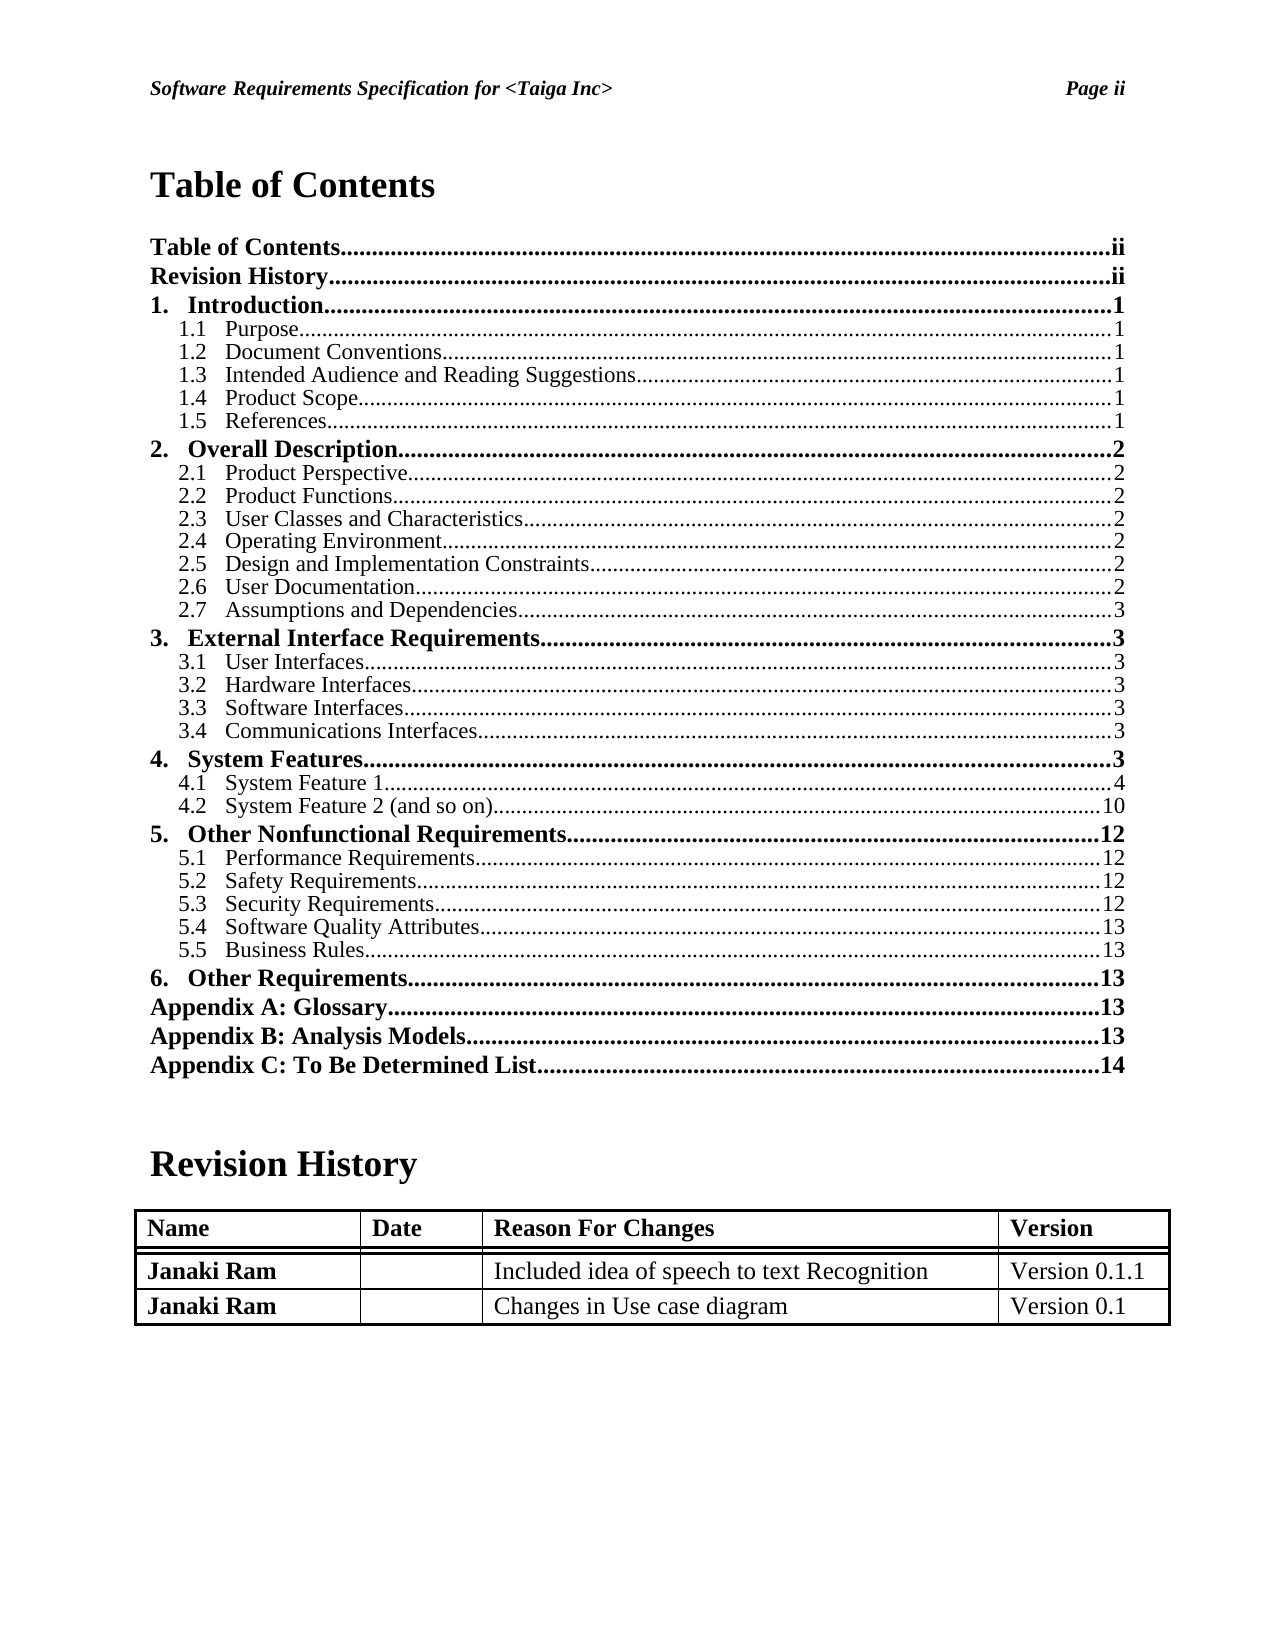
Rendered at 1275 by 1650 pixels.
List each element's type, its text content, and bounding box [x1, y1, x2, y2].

text 5.2 Safety Requirements 12 [178, 870, 1125, 893]
table_header Date [361, 1212, 482, 1246]
text 2.4 Operating Environment 2 [178, 531, 1125, 553]
table_header Reason For Changes [483, 1212, 998, 1246]
text Appendix B: Analysis Models 13 [150, 1026, 1125, 1049]
table_cell [361, 1290, 482, 1323]
table_cell Version 0.1.1 [999, 1255, 1168, 1288]
text 2.3 User Classes and Characteristics 2 [178, 508, 1125, 531]
text 5. Other Nonfunctional Requirements 12 [150, 824, 1125, 847]
text 4. System Features 3 [150, 749, 1125, 772]
text 1.3 Intended Audience and Reading Suggestions 1 [178, 364, 1125, 387]
text 5.1 Performance Requirements 12 [178, 847, 1125, 870]
text 5.4 Software Quality Attributes 13 [178, 916, 1125, 939]
table_cell Included idea of speech to text Recognition [483, 1255, 998, 1288]
text 2. Overall Description 2 [150, 439, 1125, 462]
table_cell [361, 1255, 482, 1288]
text 5.5 Business Rules 13 [178, 939, 1125, 962]
table_cell Changes in Use case diagram [483, 1290, 998, 1323]
text 3.3 Software Interfaces 3 [178, 697, 1125, 720]
text Appendix A: Glossary 13 [150, 997, 1125, 1020]
text 1.5 References 1 [178, 410, 1125, 433]
text Table of Contents ii [150, 237, 1125, 260]
text 2.2 Product Functions 2 [178, 485, 1125, 508]
text 3.2 Hardware Interfaces 3 [178, 674, 1125, 697]
text 2.7 Assumptions and Dependencies 3 [178, 599, 1125, 622]
text 3.1 User Interfaces 3 [178, 651, 1125, 674]
text 3. External Interface Requirements 3 [150, 628, 1125, 651]
text 1.1 Purpose 1 [178, 318, 1125, 341]
text Revision History ii [150, 266, 1125, 289]
text 1.2 Document Conventions 1 [178, 341, 1125, 364]
table_header Version [999, 1212, 1168, 1246]
text 2.6 User Documentation 2 [178, 576, 1125, 599]
table_cell Janaki Ram [137, 1290, 360, 1323]
text 1.4 Product Scope 1 [178, 387, 1125, 410]
text 2.1 Product Perspective 2 [178, 462, 1125, 485]
text Revision History [150, 1141, 1125, 1184]
text 5.3 Security Requirements 12 [178, 893, 1125, 916]
table_cell Version 0.1 [999, 1290, 1168, 1323]
text Appendix C: To Be Determined List 14 [150, 1056, 1125, 1078]
text 6. Other Requirements 13 [150, 968, 1125, 991]
text 2.5 Design and Implementation Constraints 2 [178, 553, 1125, 576]
table_cell Janaki Ram [137, 1255, 360, 1288]
text 3.4 Communications Interfaces 3 [178, 720, 1125, 743]
text 1. Introduction 1 [150, 295, 1125, 318]
text Table of Contents [150, 162, 1125, 206]
text 4.1 System Feature 1 4 [178, 772, 1125, 795]
table_header Name [137, 1212, 360, 1246]
text 4.2 System Feature 2 (and so on) 10 [178, 795, 1125, 818]
